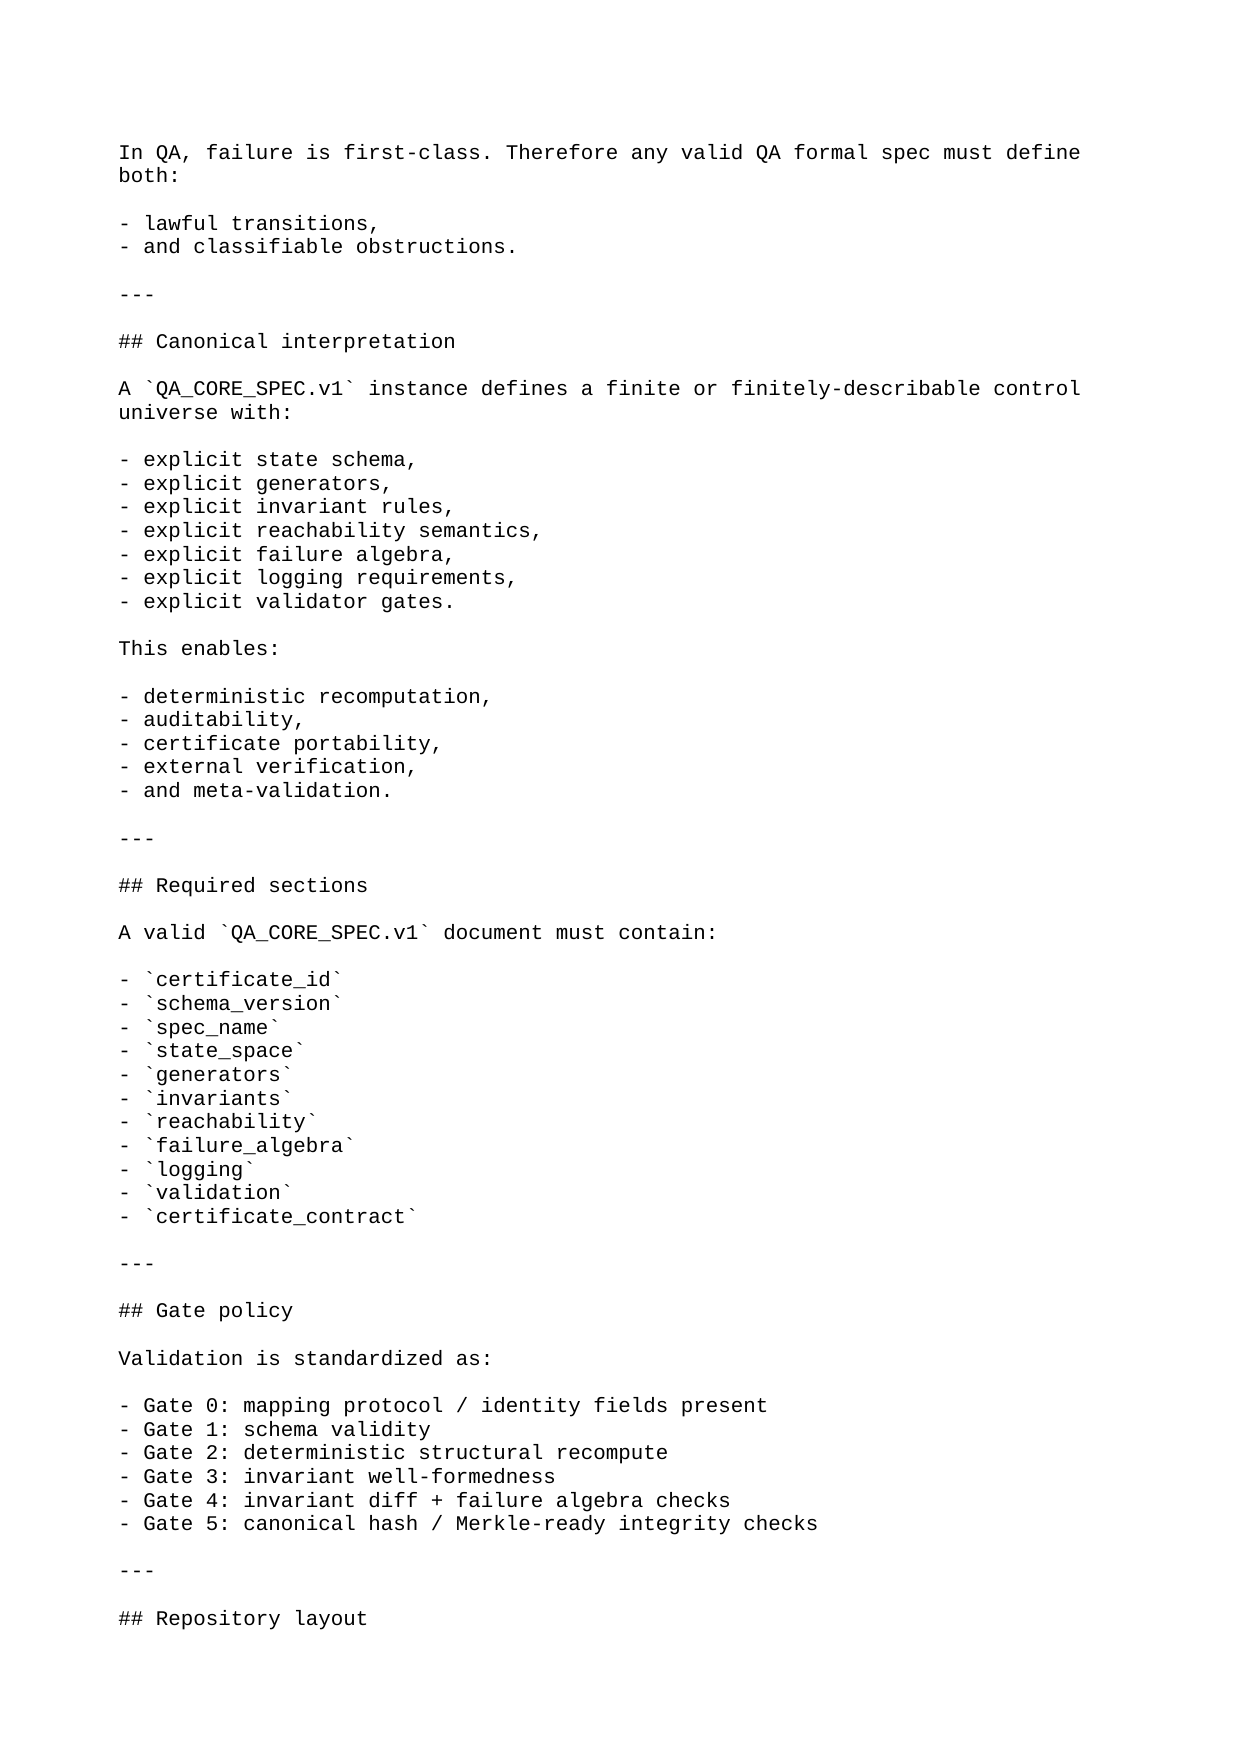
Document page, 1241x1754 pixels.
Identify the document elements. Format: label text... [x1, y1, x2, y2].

text - auditability, [118, 709, 1122, 733]
text - explicit failure algebra, [118, 544, 1122, 567]
text - Gate 2: deterministic structural recompute [118, 1442, 1122, 1466]
text - `schema_version` [118, 993, 1122, 1017]
text - Gate 5: canonical hash / Merkle-ready integrity checks [118, 1513, 1122, 1537]
text ## Repository layout [118, 1608, 1122, 1631]
text - Gate 3: invariant well-formedness [118, 1466, 1122, 1489]
text - deterministic recomputation, [118, 686, 1122, 709]
text - Gate 0: mapping protocol / identity fields present [118, 1395, 1122, 1419]
text --- [118, 284, 1122, 307]
text --- [118, 1253, 1122, 1277]
text --- [118, 1561, 1122, 1584]
text - and meta-validation. [118, 780, 1122, 804]
text - explicit reachability semantics, [118, 520, 1122, 544]
text This enables: [118, 638, 1122, 662]
text - and classifiable obstructions. [118, 236, 1122, 260]
text - lawful transitions, [118, 213, 1122, 236]
text A valid `QA_CORE_SPEC.v1` document must contain: [118, 922, 1122, 946]
text A `QA_CORE_SPEC.v1` instance defines a finite or finitely-describable control universe with: [118, 378, 1122, 426]
text --- [118, 827, 1122, 851]
text - Gate 4: invariant diff + failure algebra checks [118, 1489, 1122, 1513]
text - explicit state schema, [118, 449, 1122, 473]
text - `state_space` [118, 1040, 1122, 1064]
text - explicit invariant rules, [118, 496, 1122, 520]
text - `spec_name` [118, 1017, 1122, 1040]
text - explicit logging requirements, [118, 567, 1122, 591]
text - `validation` [118, 1182, 1122, 1206]
text - explicit validator gates. [118, 591, 1122, 615]
text - explicit generators, [118, 473, 1122, 496]
text - `reachability` [118, 1111, 1122, 1135]
text - external verification, [118, 757, 1122, 780]
text In QA, failure is first-class. Therefore any valid QA formal spec must define both: [118, 142, 1122, 189]
text - `generators` [118, 1064, 1122, 1088]
text ## Canonical interpretation [118, 331, 1122, 354]
text - Gate 1: schema validity [118, 1419, 1122, 1442]
text Validation is standardized as: [118, 1348, 1122, 1371]
text - `logging` [118, 1158, 1122, 1182]
text - `certificate_id` [118, 969, 1122, 993]
text - `invariants` [118, 1088, 1122, 1111]
text - `certificate_contract` [118, 1206, 1122, 1229]
text - `failure_algebra` [118, 1135, 1122, 1158]
text ## Gate policy [118, 1300, 1122, 1324]
text ## Required sections [118, 875, 1122, 898]
text - certificate portability, [118, 733, 1122, 757]
